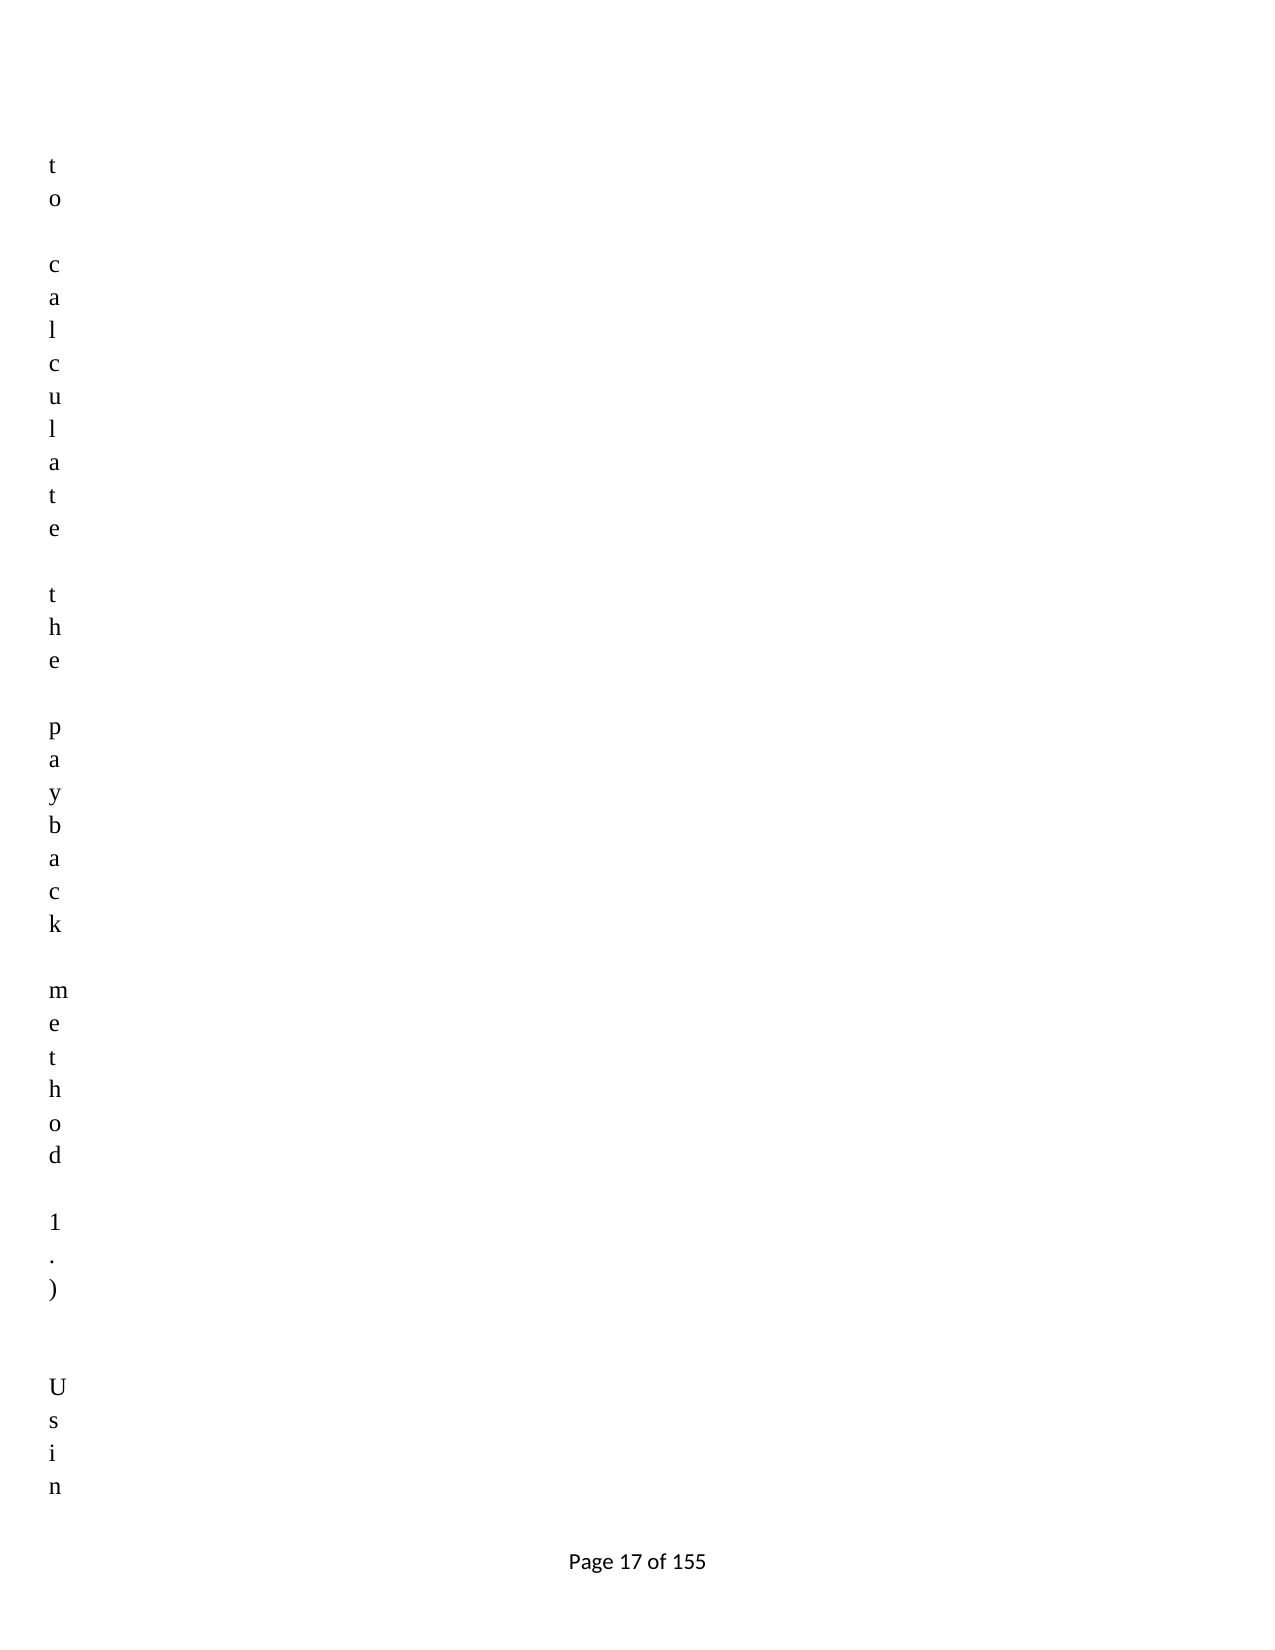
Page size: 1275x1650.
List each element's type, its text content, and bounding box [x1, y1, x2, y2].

table_cell [551, 150, 808, 1499]
table_cell [295, 150, 551, 1499]
table_cell [1066, 150, 1275, 1499]
table_cell to calculate the payback method 1.) Usin [38, 150, 294, 1499]
table_cell [809, 150, 1066, 1499]
